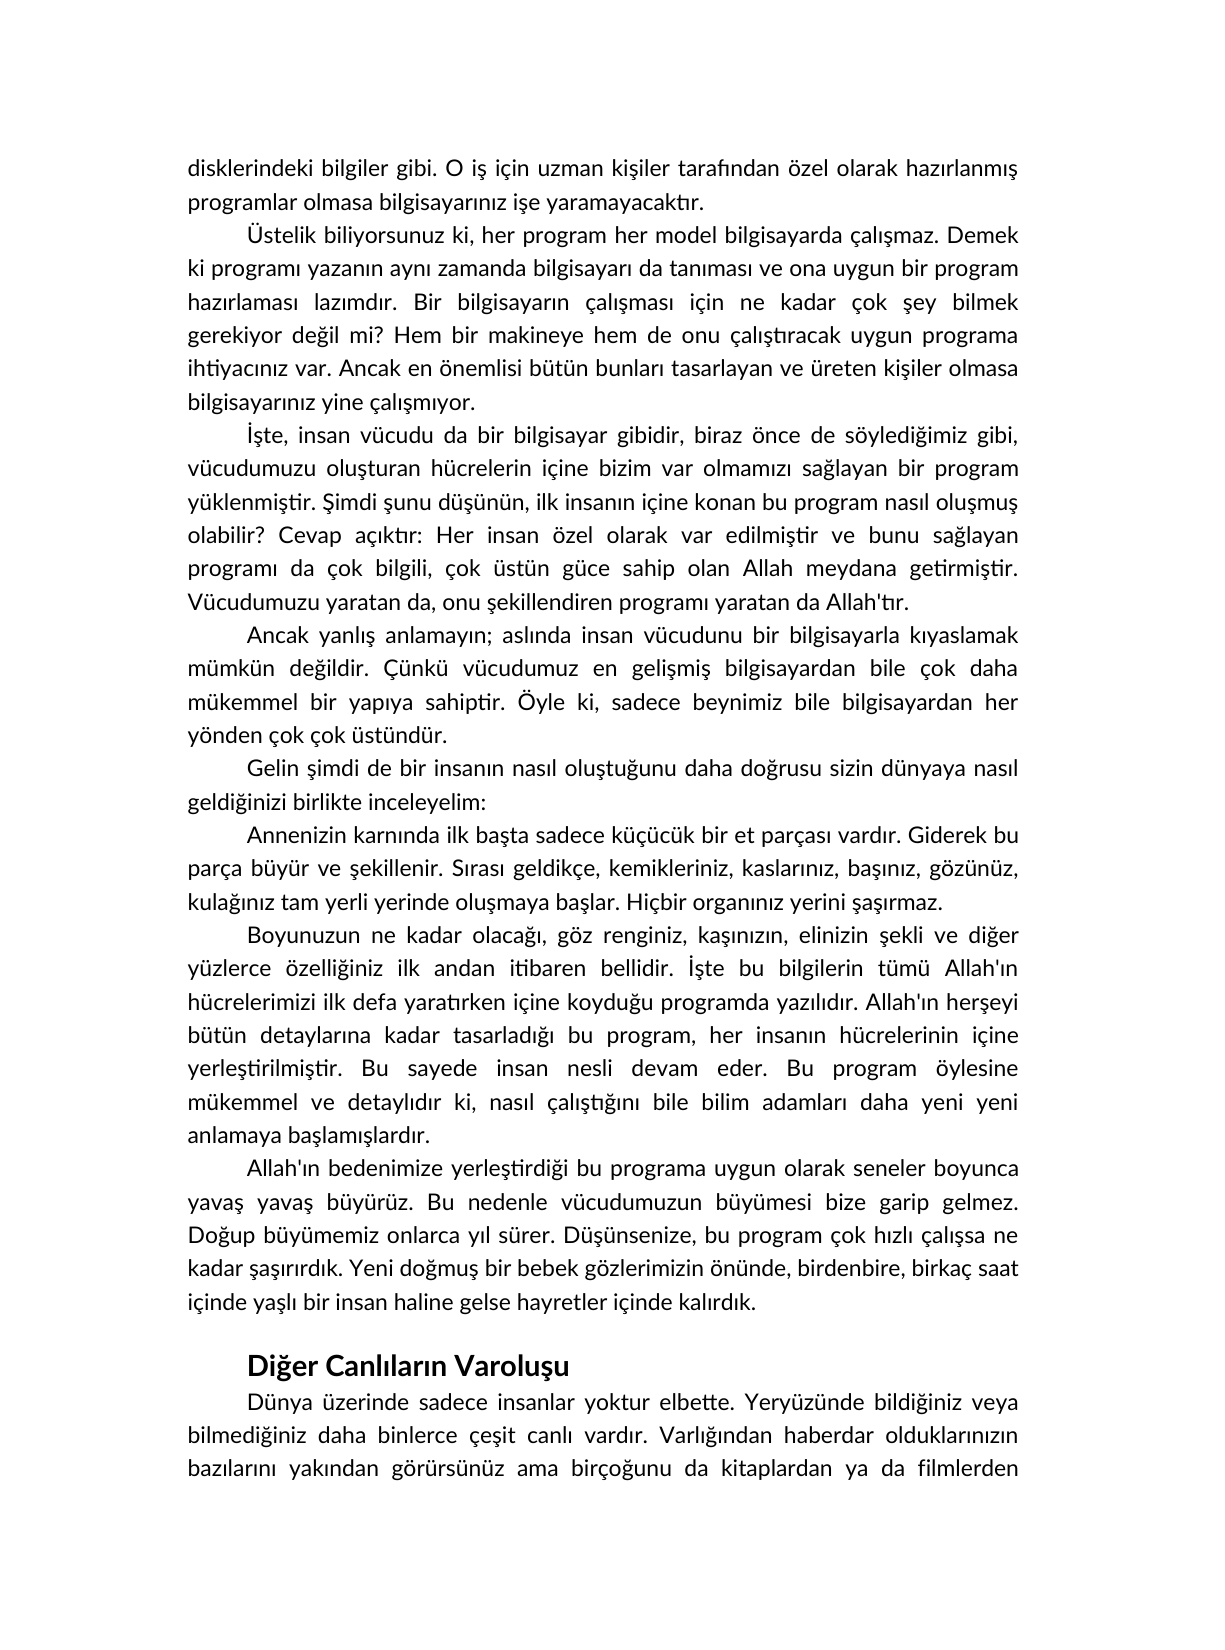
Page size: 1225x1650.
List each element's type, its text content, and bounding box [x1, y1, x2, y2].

text İşte, insan vücudu da bir bilgisayar gibidir, biraz önce de söylediğimiz gibi, vücudumuzu oluşturan hücrelerin içine bizim var olmamızı sağlayan bir program yüklenmiştir. Şimdi şunu düşünün, ilk insanın içine konan bu program nasıl oluşmuş olabilir? Cevap açıktır: Her insan özel olarak var edilmiştir ve bunu sağlayan programı da çok bilgili, çok üstün güce sahip olan Allah meydana getirmiştir. Vücudumuzu yaratan da, onu şekillendiren programı yaratan da Allah'tır. [187, 417, 1020, 617]
text Annenizin karnında ilk başta sadece küçücük bir et parçası vardır. Giderek bu parça büyür ve şekillenir. Sırası geldikçe, kemikleriniz, kaslarınız, başınız, gözünüz, kulağınız tam yerli yerinde oluşmaya başlar. Hiçbir organınız yerini şaşırmaz. [187, 817, 1020, 917]
text disklerindeki bilgiler gibi. O iş için uzman kişiler tarafından özel olarak hazırlanmış programlar olmasa bilgisayarınız işe yaramayacaktır. [187, 150, 1020, 217]
text Ancak yanlış anlamayın; aslında insan vücudunu bir bilgisayarla kıyaslamak mümkün değildir. Çünkü vücudumuz en gelişmiş bilgisayardan bile çok daha mükemmel bir yapıya sahiptir. Öyle ki, sadece beynimiz bile bilgisayardan her yönden çok çok üstündür. [187, 617, 1020, 750]
text Allah'ın bedenimize yerleştirdiği bu programa uygun olarak seneler boyunca yavaş yavaş büyürüz. Bu nedenle vücudumuzun büyümesi bize garip gelmez. Doğup büyümemiz onlarca yıl sürer. Düşünsenize, bu program çok hızlı çalışsa ne kadar şaşırırdık. Yeni doğmuş bir bebek gözlerimizin önünde, birdenbire, birkaç saat içinde yaşlı bir insan haline gelse hayretler içinde kalırdık. [187, 1150, 1020, 1317]
text Üstelik biliyorsunuz ki, her program her model bilgisayarda çalışmaz. Demek ki programı yazanın aynı zamanda bilgisayarı da tanıması ve ona uygun bir program hazırlaması lazımdır. Bir bilgisayarın çalışması için ne kadar çok şey bilmek gerekiyor değil mi? Hem bir makineye hem de onu çalıştıracak uygun programa ihtiyacınız var. Ancak en önemlisi bütün bunları tasarlayan ve üreten kişiler olmasa bilgisayarınız yine çalışmıyor. [187, 217, 1020, 417]
text Gelin şimdi de bir insanın nasıl oluştuğunu daha doğrusu sizin dünyaya nasıl geldiğinizi birlikte inceleyelim: [187, 750, 1020, 817]
text Dünya üzerinde sadece insanlar yoktur elbette. Yeryüzünde bildiğiniz veya bilmediğiniz daha binlerce çeşit canlı vardır. Varlığından haberdar olduklarınızın bazılarını yakından görürsünüz ama birçoğunu da kitaplardan ya da filmlerden [187, 1383, 1020, 1483]
text Boyunuzun ne kadar olacağı, göz renginiz, kaşınızın, elinizin şekli ve diğer yüzlerce özelliğiniz ilk andan itibaren bellidir. İşte bu bilgilerin tümü Allah'ın hücrelerimizi ilk defa yaratırken içine koyduğu programda yazılıdır. Allah'ın herşeyi bütün detaylarına kadar tasarladığı bu program, her insanın hücrelerinin içine yerleştirilmiştir. Bu sayede insan nesli devam eder. Bu program öylesine mükemmel ve detaylıdır ki, nasıl çalıştığını bile bilim adamları daha yeni yeni anlamaya başlamışlardır. [187, 917, 1020, 1150]
text Diğer Canlıların Varoluşu [187, 1350, 1020, 1383]
